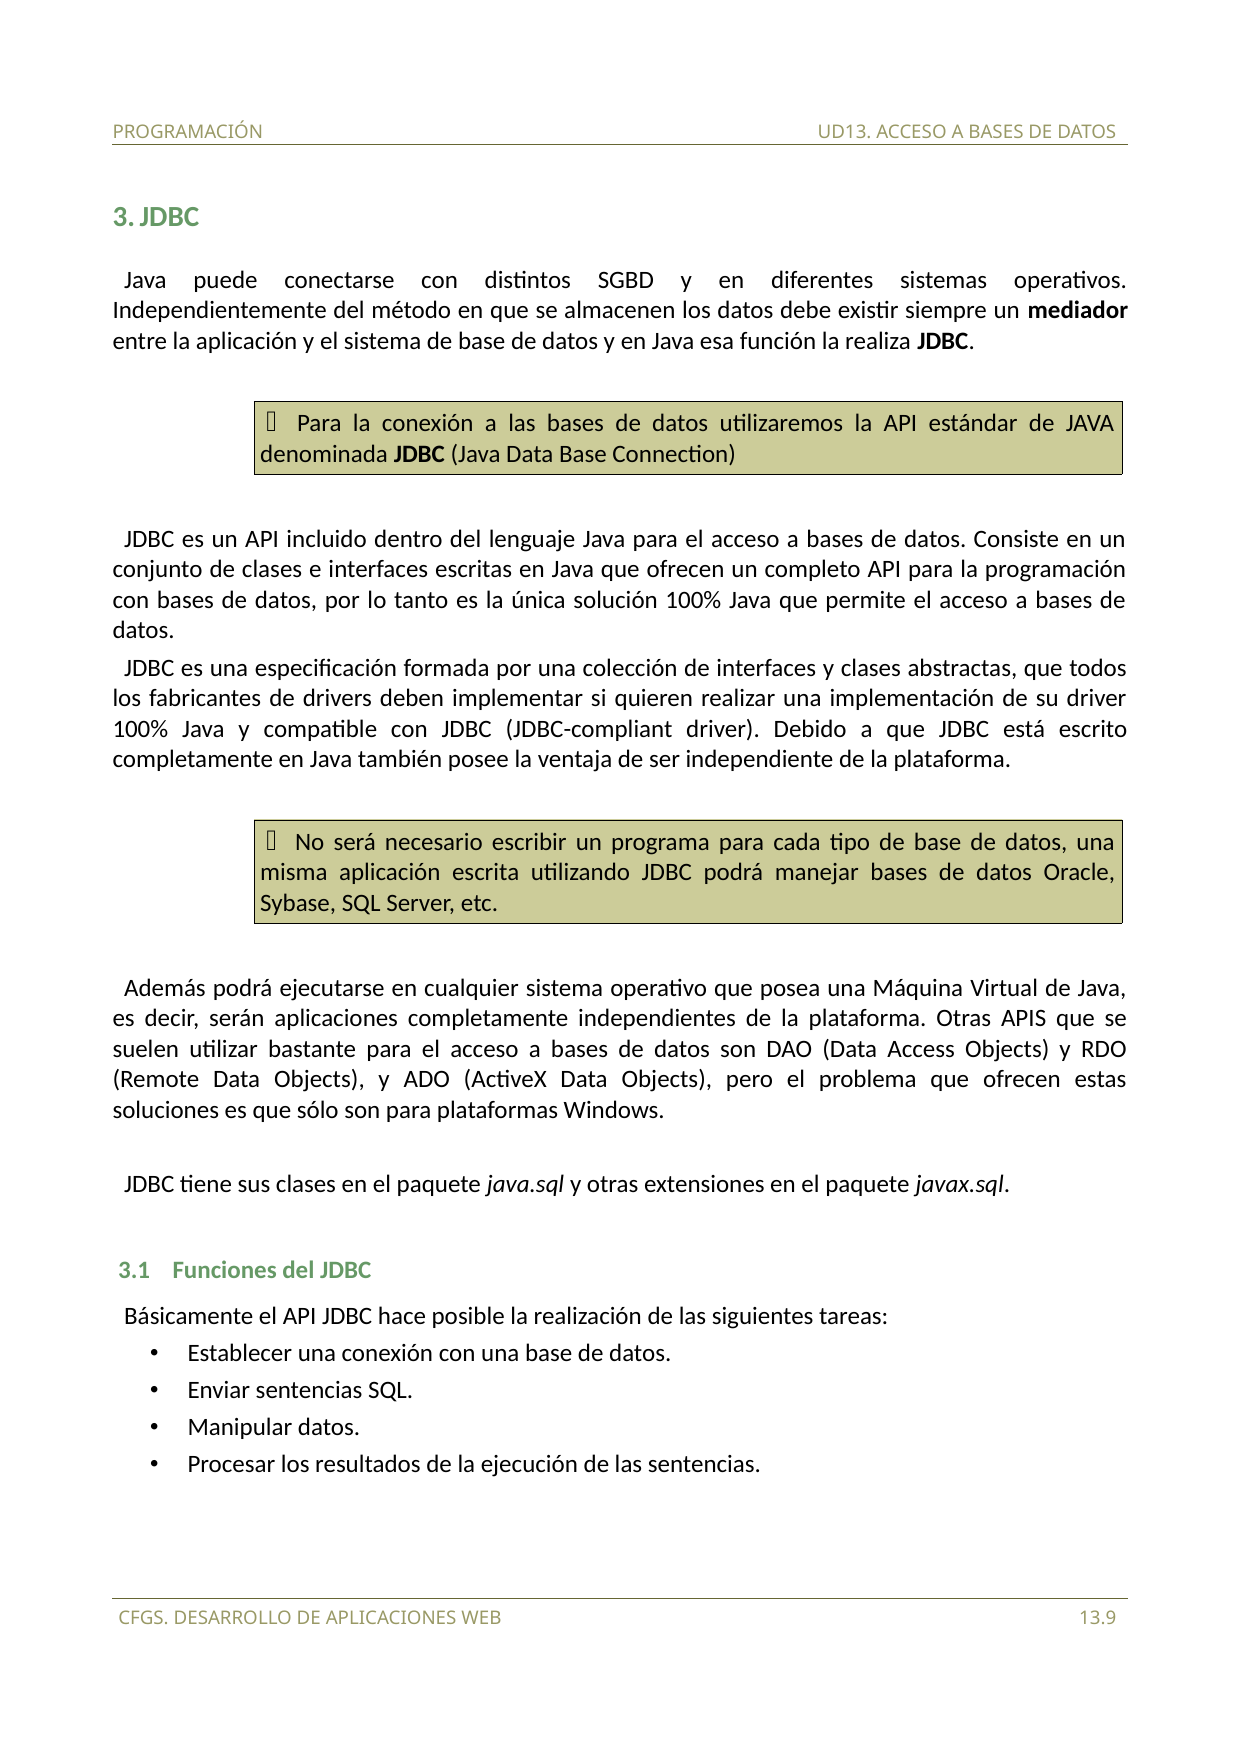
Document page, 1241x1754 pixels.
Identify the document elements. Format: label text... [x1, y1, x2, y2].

text  No será necesario escribir un programa para cada tipo de base de datos, una misma aplicación escrita utilizando JDBC podrá manejar bases de datos Oracle, Sybase, SQL Server, etc. [255, 821, 1122, 923]
list Procesar los resultados de la ejecución de las sentencias. [150, 1448, 1128, 1478]
text Además podrá ejecutarse en cualquier sistema operativo que posea una Máquina Virtual de Java, es decir, serán aplicaciones completamente independientes de la plataforma. Otras APIS que se suelen utilizar bastante para el acceso a bases de datos son DAO (Data Access Objects) y RDO (Remote Data Objects), y ADO (ActiveX Data Objects), pero el problema que ofrecen estas soluciones es que sólo son para plataformas Windows. [112, 972, 1128, 1125]
subtitle JDBC [112, 198, 1128, 234]
list Manipular datos. [150, 1411, 1128, 1441]
text JDBC tiene sus clases en el paquete java.sql y otras extensiones en el paquete javax.sql. [112, 1168, 1128, 1199]
text Java puede conectarse con distintos SGBD y en diferentes sistemas operativos. Independientemente del método en que se almacenen los datos debe existir siempre un mediador entre la aplicación y el sistema de base de datos y en Java esa función la realiza JDBC. [112, 264, 1128, 355]
list Establecer una conexión con una base de datos. [150, 1337, 1128, 1367]
text Básicamente el API JDBC hace posible la realización de las siguientes tareas: [112, 1300, 1128, 1330]
text  Para la conexión a las bases de datos utilizaremos la API estándar de JAVA denominada JDBC (Java Data Base Connection) [255, 402, 1122, 474]
text JDBC es una especificación formada por una colección de interfaces y clases abstractas, que todos los fabricantes de drivers deben implementar si quieren realizar una implementación de su driver 100% Java y compatible con JDBC (JDBC-compliant driver). Debido a que JDBC está escrito completamente en Java también posee la ventaja de ser independiente de la plataforma. [112, 652, 1128, 774]
subtitle Funciones del JDBC [112, 1254, 1128, 1285]
text JDBC es un API incluido dentro del lenguaje Java para el acceso a bases de datos. Consiste en un conjunto de clases e interfaces escritas en Java que ofrecen un completo API para la programación con bases de datos, por lo tanto es la única solución 100% Java que permite el acceso a bases de datos. [112, 523, 1128, 645]
list Enviar sentencias SQL. [150, 1374, 1128, 1404]
